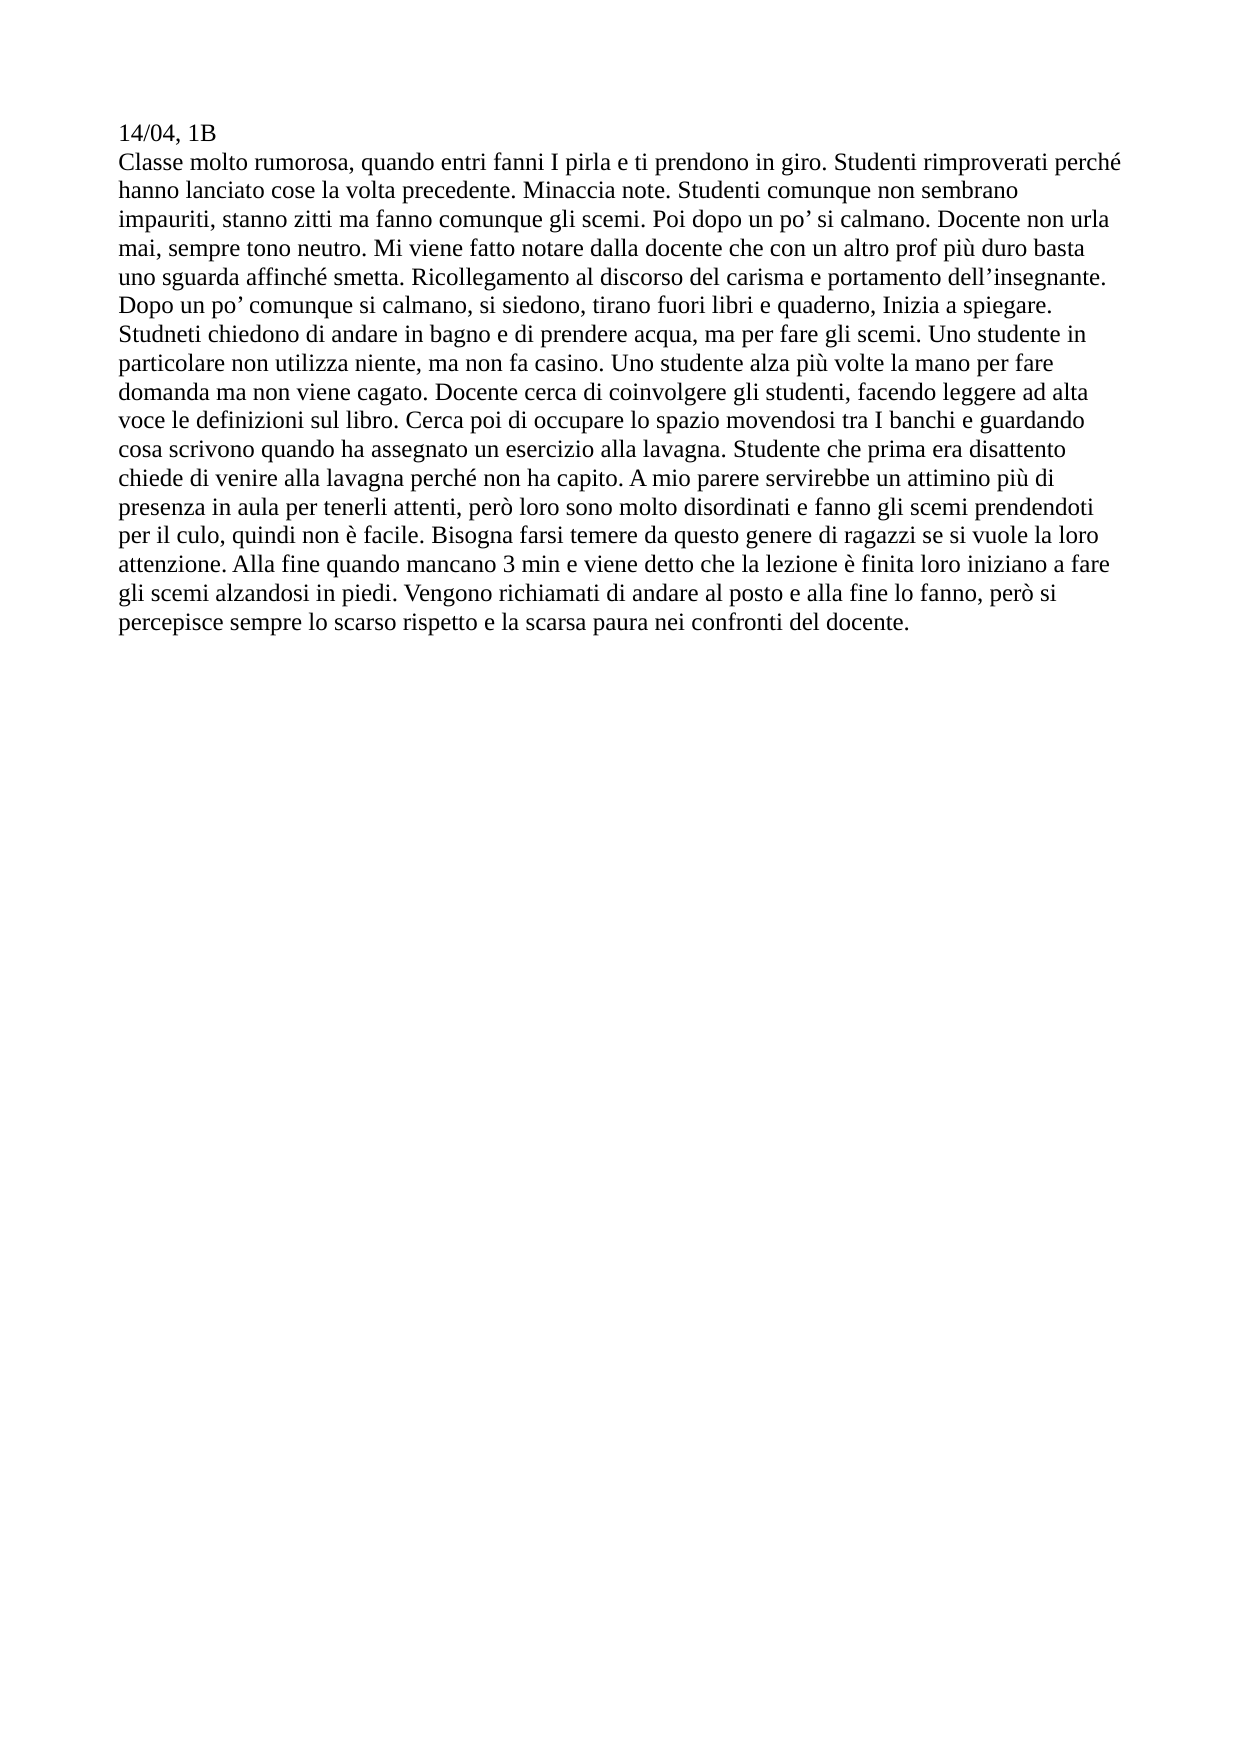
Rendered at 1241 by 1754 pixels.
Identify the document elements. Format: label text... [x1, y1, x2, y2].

text Classe molto rumorosa, quando entri fanni I pirla e ti prendono in giro. Studenti rimproverati perché hanno lanciato cose la volta precedente. Minaccia note. Studenti comunque non sembrano impauriti, stanno zitti ma fanno comunque gli scemi. Poi dopo un po’ si calmano. Docente non urla mai, sempre tono neutro. Mi viene fatto notare dalla docente che con un altro prof più duro basta uno sguarda affinché smetta. Ricollegamento al discorso del carisma e portamento dell’insegnante. Dopo un po’ comunque si calmano, si siedono, tirano fuori libri e quaderno, Inizia a spiegare. Studneti chiedono di andare in bagno e di prendere acqua, ma per fare gli scemi. Uno studente in particolare non utilizza niente, ma non fa casino. Uno studente alza più volte la mano per fare domanda ma non viene cagato. Docente cerca di coinvolgere gli studenti, facendo leggere ad alta voce le definizioni sul libro. Cerca poi di occupare lo spazio movendosi tra I banchi e guardando cosa scrivono quando ha assegnato un esercizio alla lavagna. Studente che prima era disattento chiede di venire alla lavagna perché non ha capito. A mio parere servirebbe un attimino più di presenza in aula per tenerli attenti, però loro sono molto disordinati e fanno gli scemi prendendoti per il culo, quindi non è facile. Bisogna farsi temere da questo genere di ragazzi se si vuole la loro attenzione. Alla fine quando mancano 3 min e viene detto che la lezione è finita loro iniziano a fare gli scemi alzandosi in piedi. Vengono richiamati di andare al posto e alla fine lo fanno, però si percepisce sempre lo scarso rispetto e la scarsa paura nei confronti del docente. [118, 147, 1122, 636]
text 14/04, 1B [118, 118, 1122, 147]
